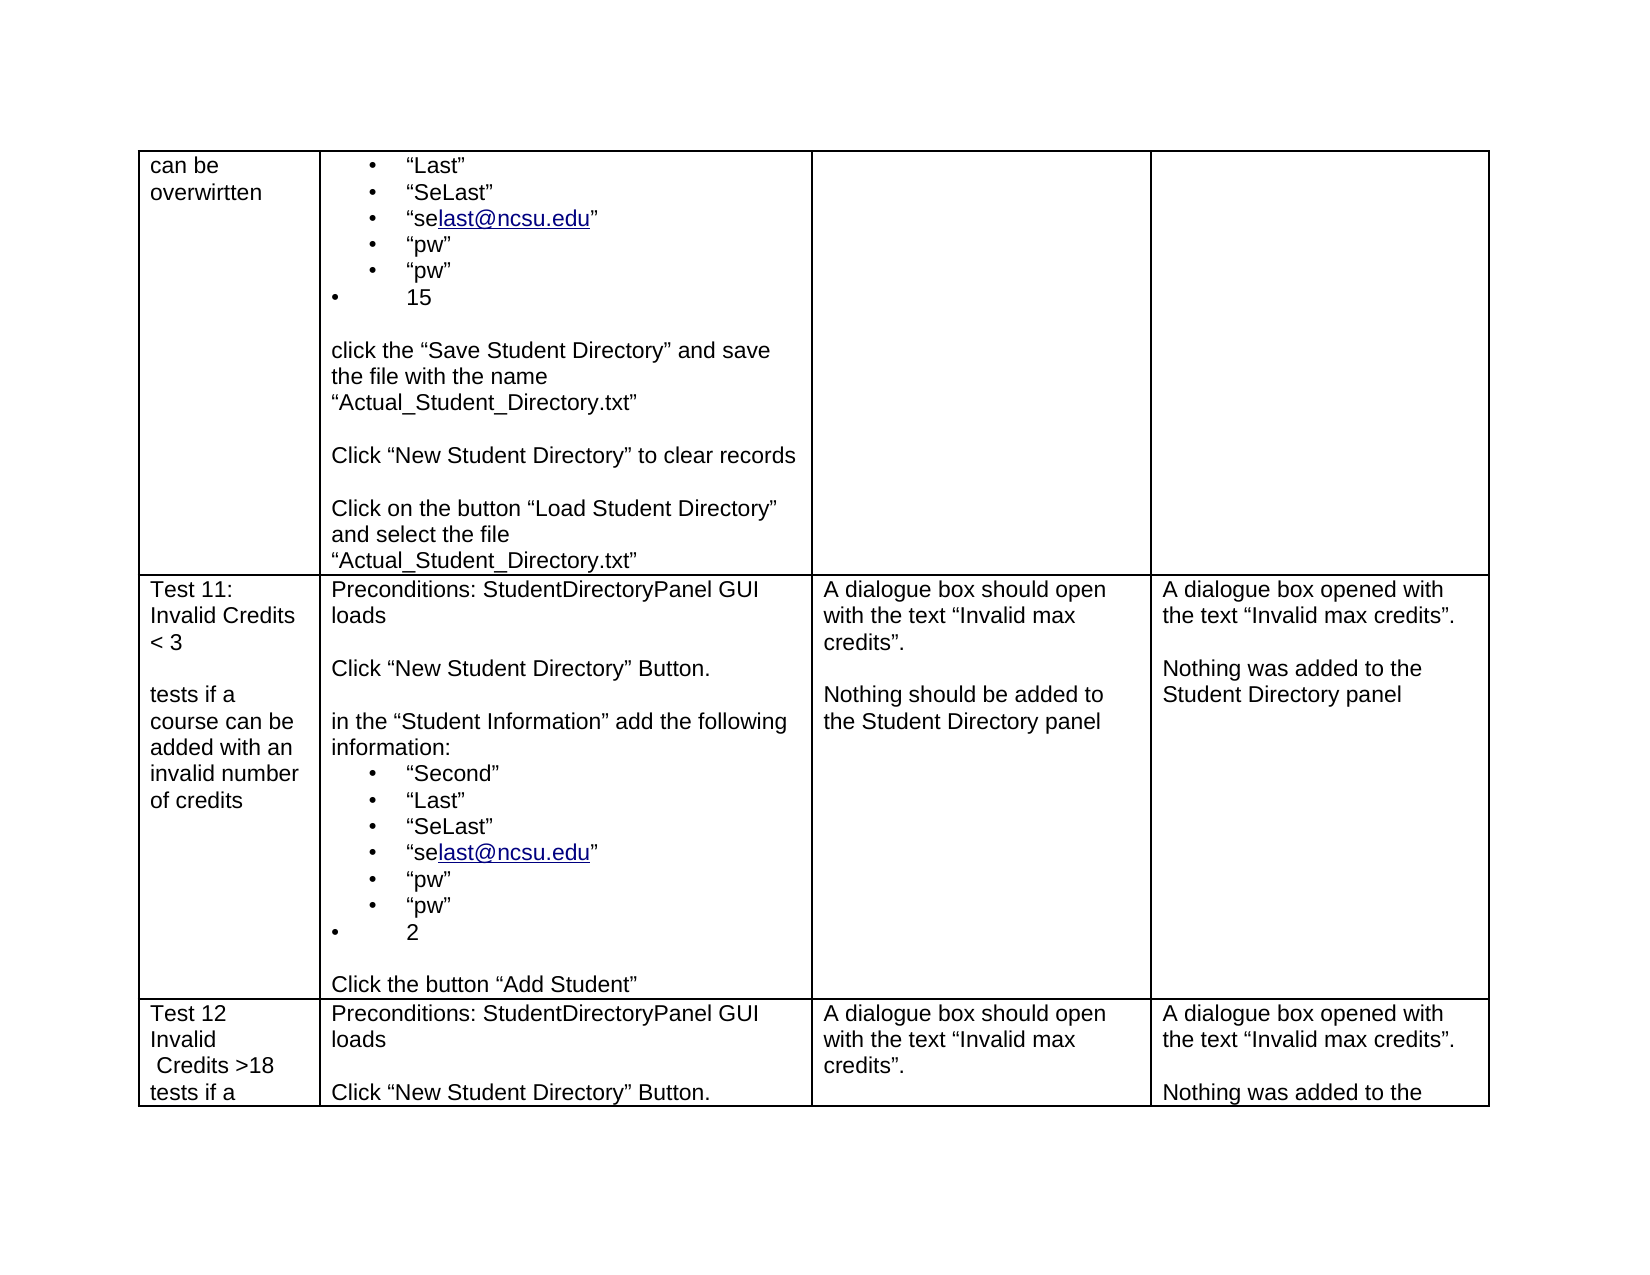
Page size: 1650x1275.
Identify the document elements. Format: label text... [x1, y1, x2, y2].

table_cell [1152, 152, 1488, 574]
table_cell Preconditions: test 8 passes Press “New Student Directory Button” in the “Student Information” add the following information: “Second” “Last” “SeLast” “selast@ncsu.edu” “pw” “pw” 15 click the “Save Student Directory” and save the file with the name “Actual_Student_Directory.txt” Click “New Student Directory” to clear records Click on the button “Load Student Directory” and select the file “Actual_Student_Directory.txt” [321, 152, 369, 574]
table_cell Test 10: overwriting file with a new student directory tests if a file can be overwirtten [140, 152, 319, 574]
table_cell A dialogue box should open with the text “Invalid max credits”. Nothing should be added to the Student Directory panel [813, 576, 1150, 997]
table_cell A dialogue box should open with the text “Invalid max credits”. [813, 1000, 1150, 1105]
table_cell A dialogue box opened with the text “Invalid max credits”. Nothing was added to the Student Directory panel [1152, 576, 1488, 997]
table_cell Test 11: Invalid Credits < 3 tests if a course can be added with an invalid number of credits [140, 576, 319, 997]
table_cell A dialogue box opened with the text “Invalid max credits”. Nothing was added to the [1152, 1000, 1488, 1105]
table_cell [813, 152, 1150, 574]
table_cell Preconditions: StudentDirectoryPanel GUI loads Click “New Student Directory” Button. in the “Student Information” add the following information: “Second” “Last” “SeLast” “selast@ncsu.edu” “pw” “pw” 2 Click the button “Add Student” [321, 576, 369, 997]
